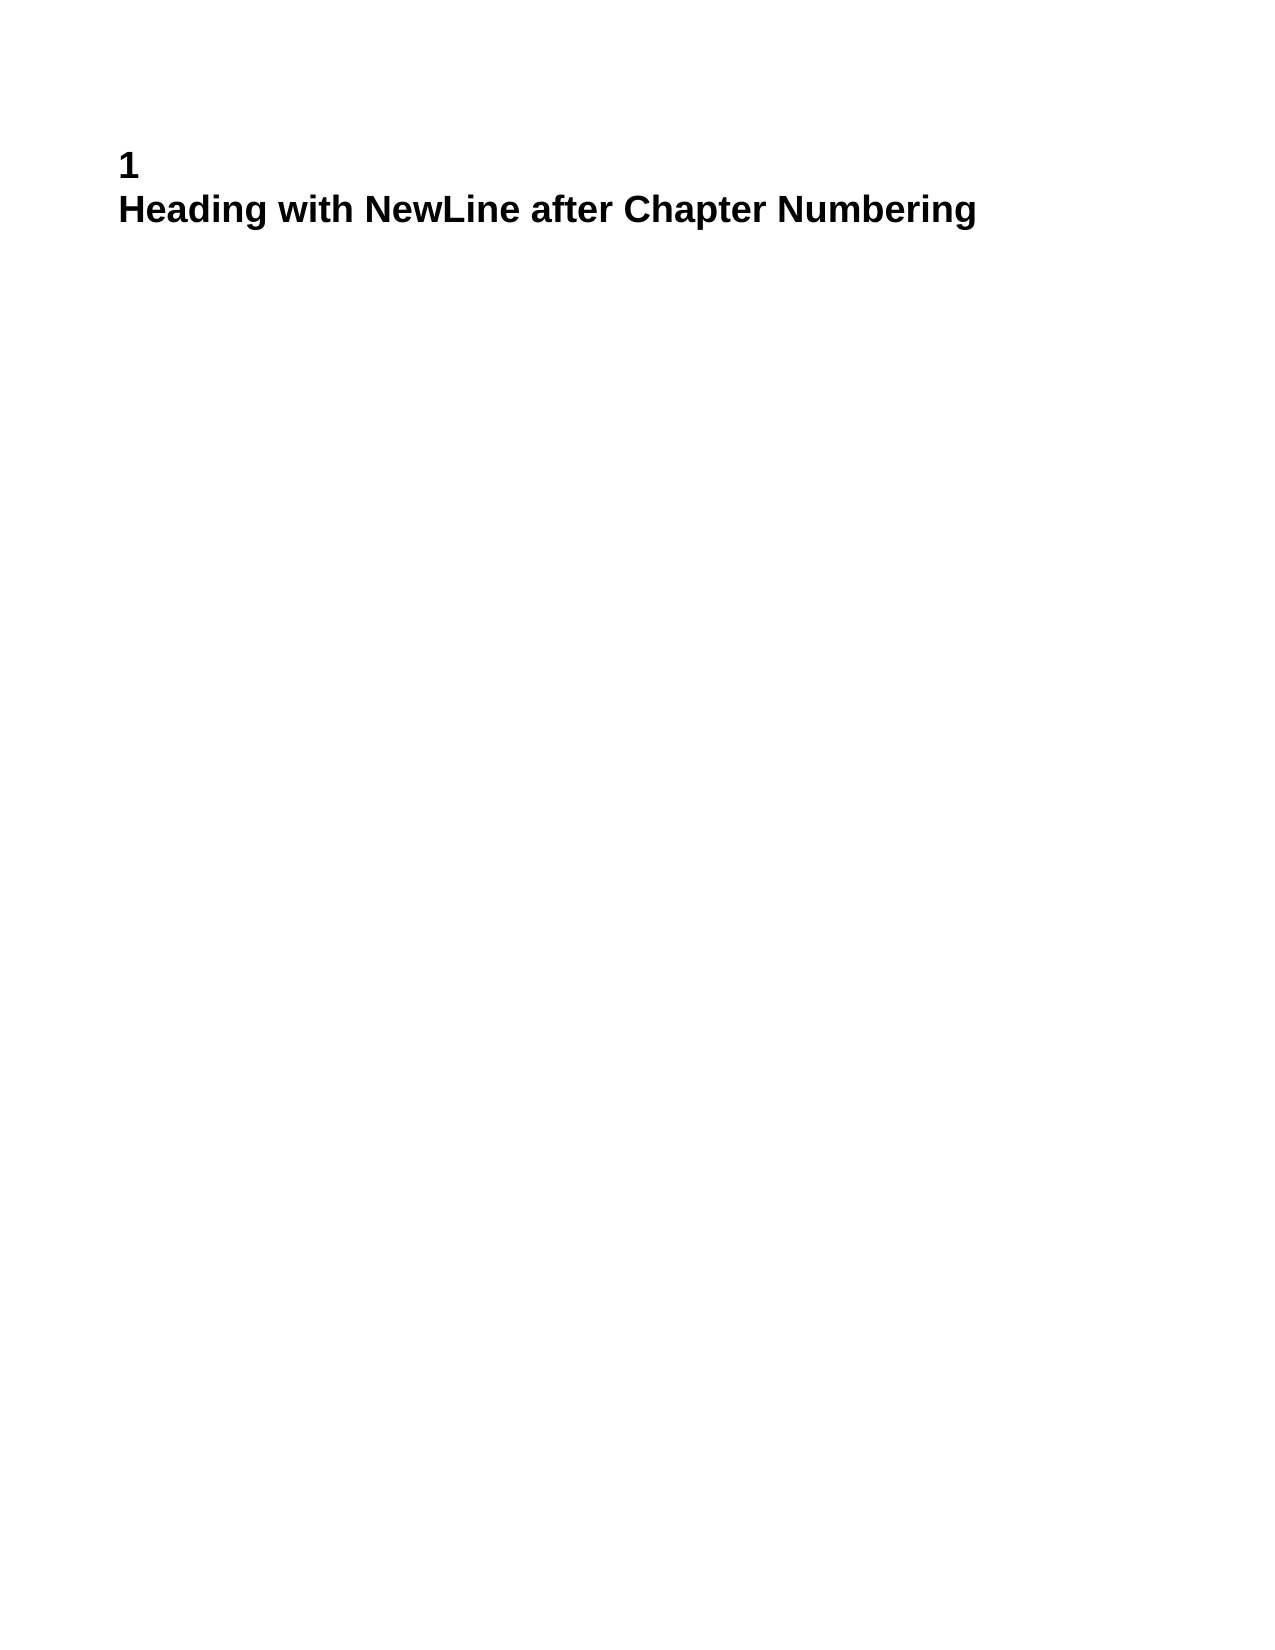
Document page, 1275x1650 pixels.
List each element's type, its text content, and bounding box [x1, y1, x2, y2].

subtitle Heading with NewLine after Chapter Numbering [118, 143, 1157, 230]
